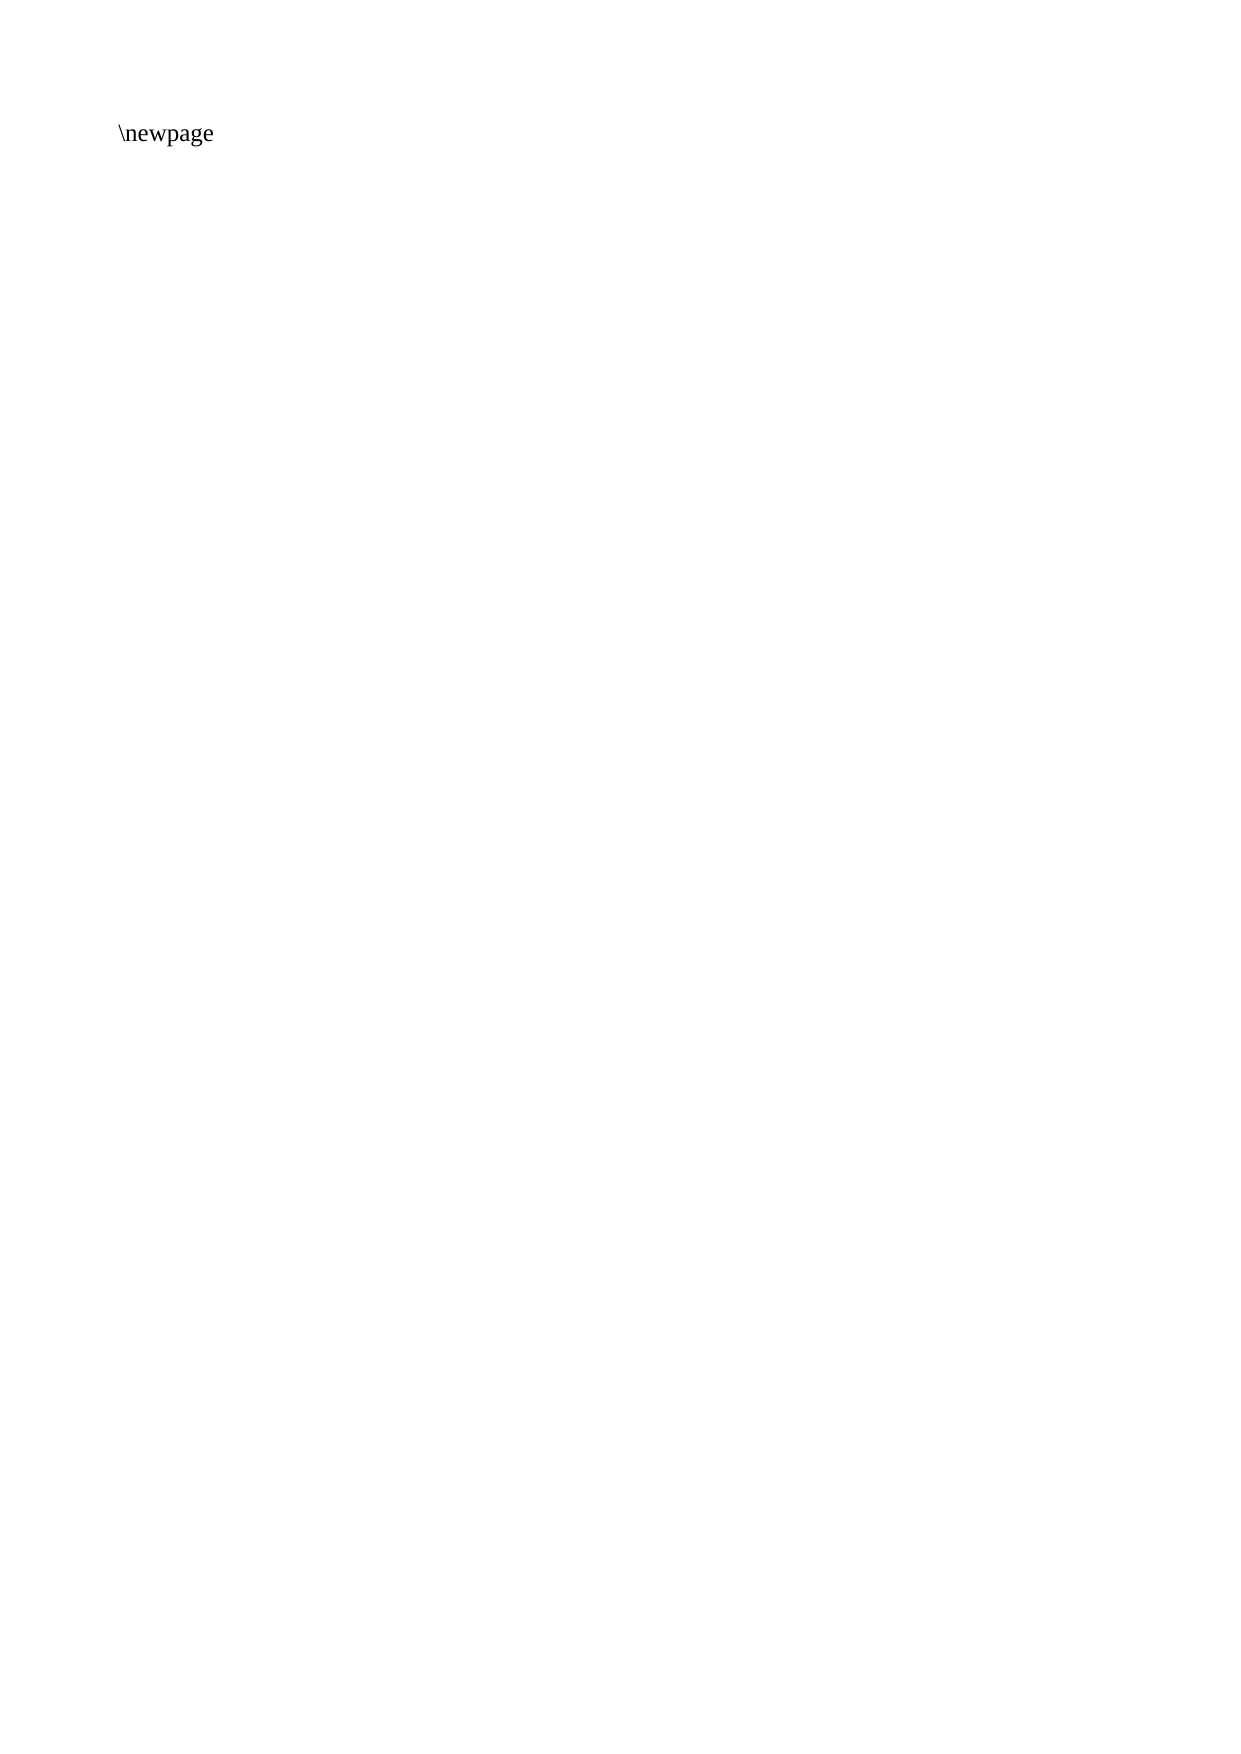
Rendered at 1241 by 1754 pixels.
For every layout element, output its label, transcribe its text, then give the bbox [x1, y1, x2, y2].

text \newpage [118, 118, 1122, 147]
